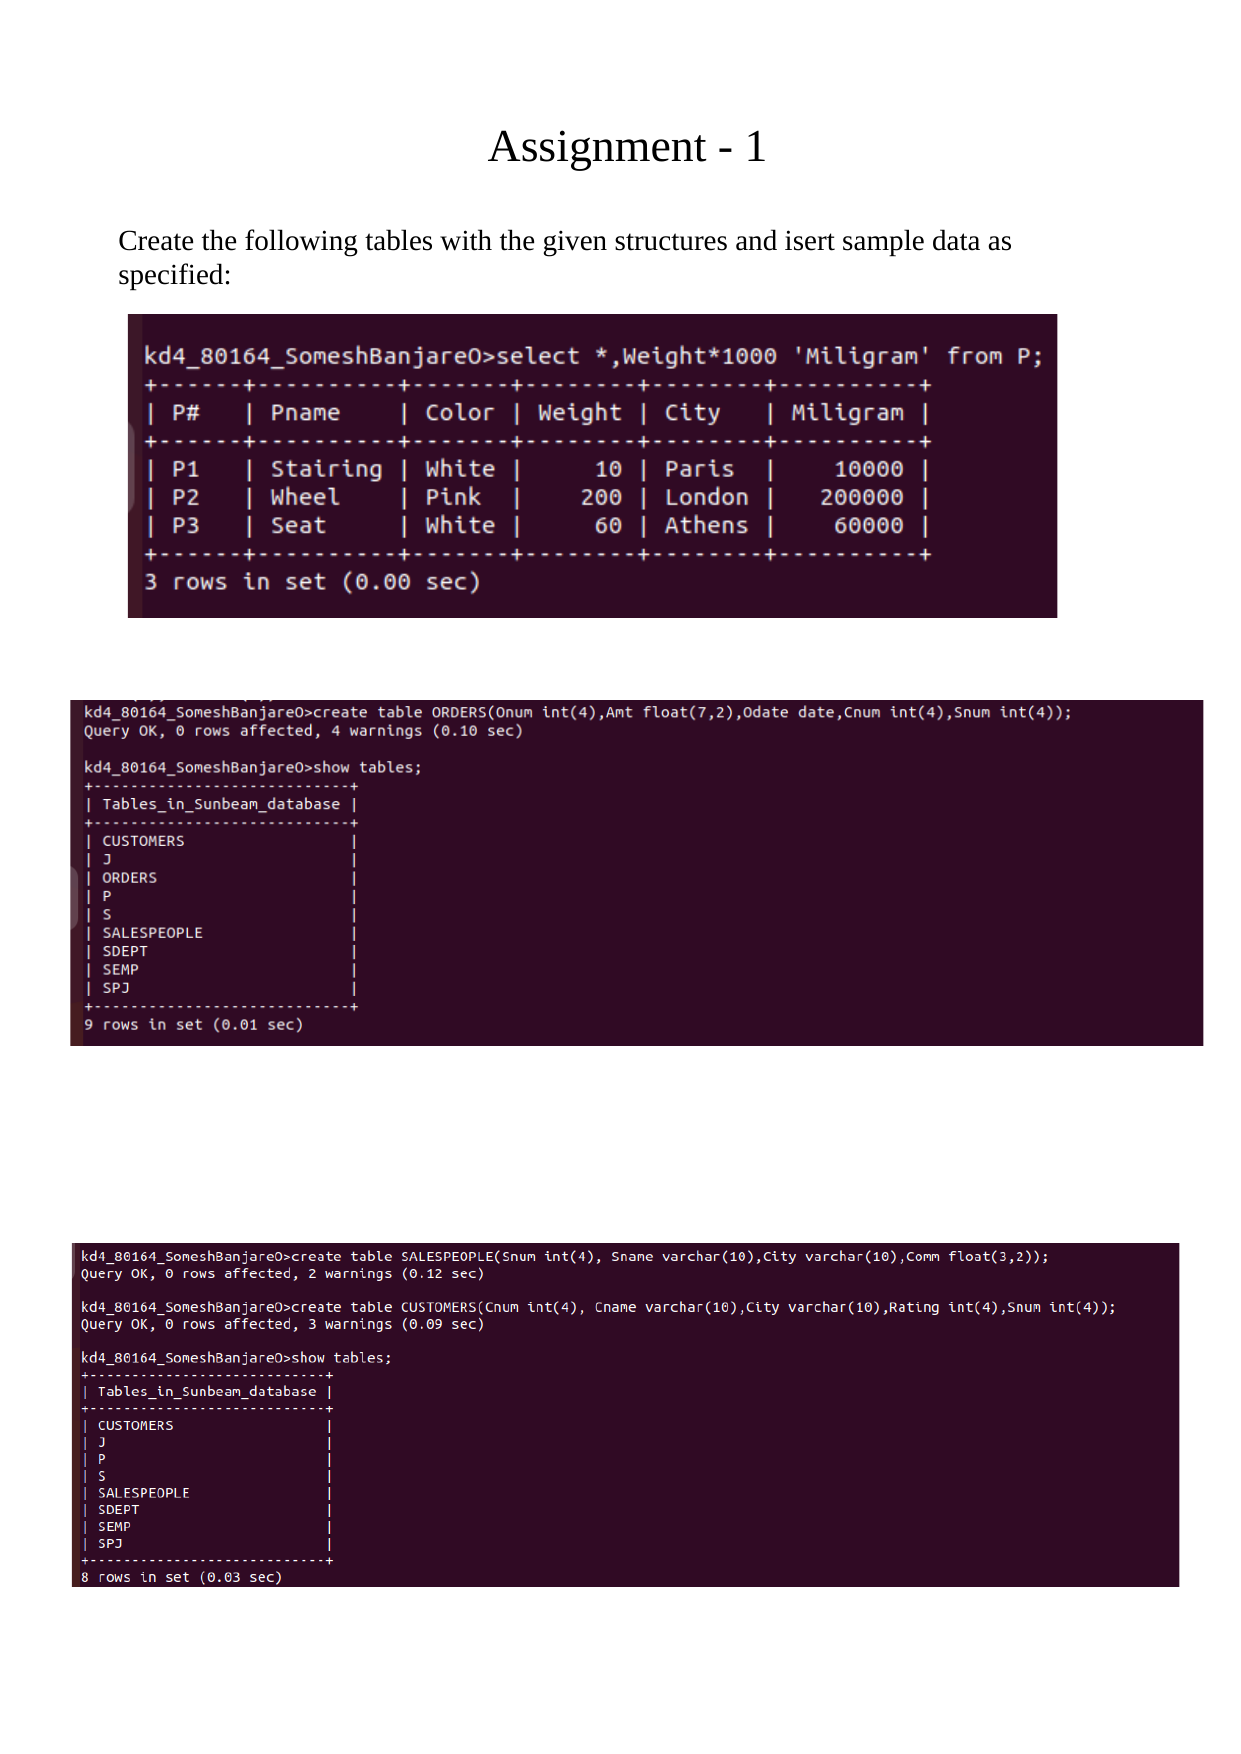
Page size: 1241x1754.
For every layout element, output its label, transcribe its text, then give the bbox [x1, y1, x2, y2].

picture [127, 314, 1058, 618]
picture [70, 700, 1204, 1046]
text Assignment - 1 Create the following tables with the given structures and isert sample data as specified: [118, 118, 1122, 291]
picture [71, 1243, 1180, 1587]
